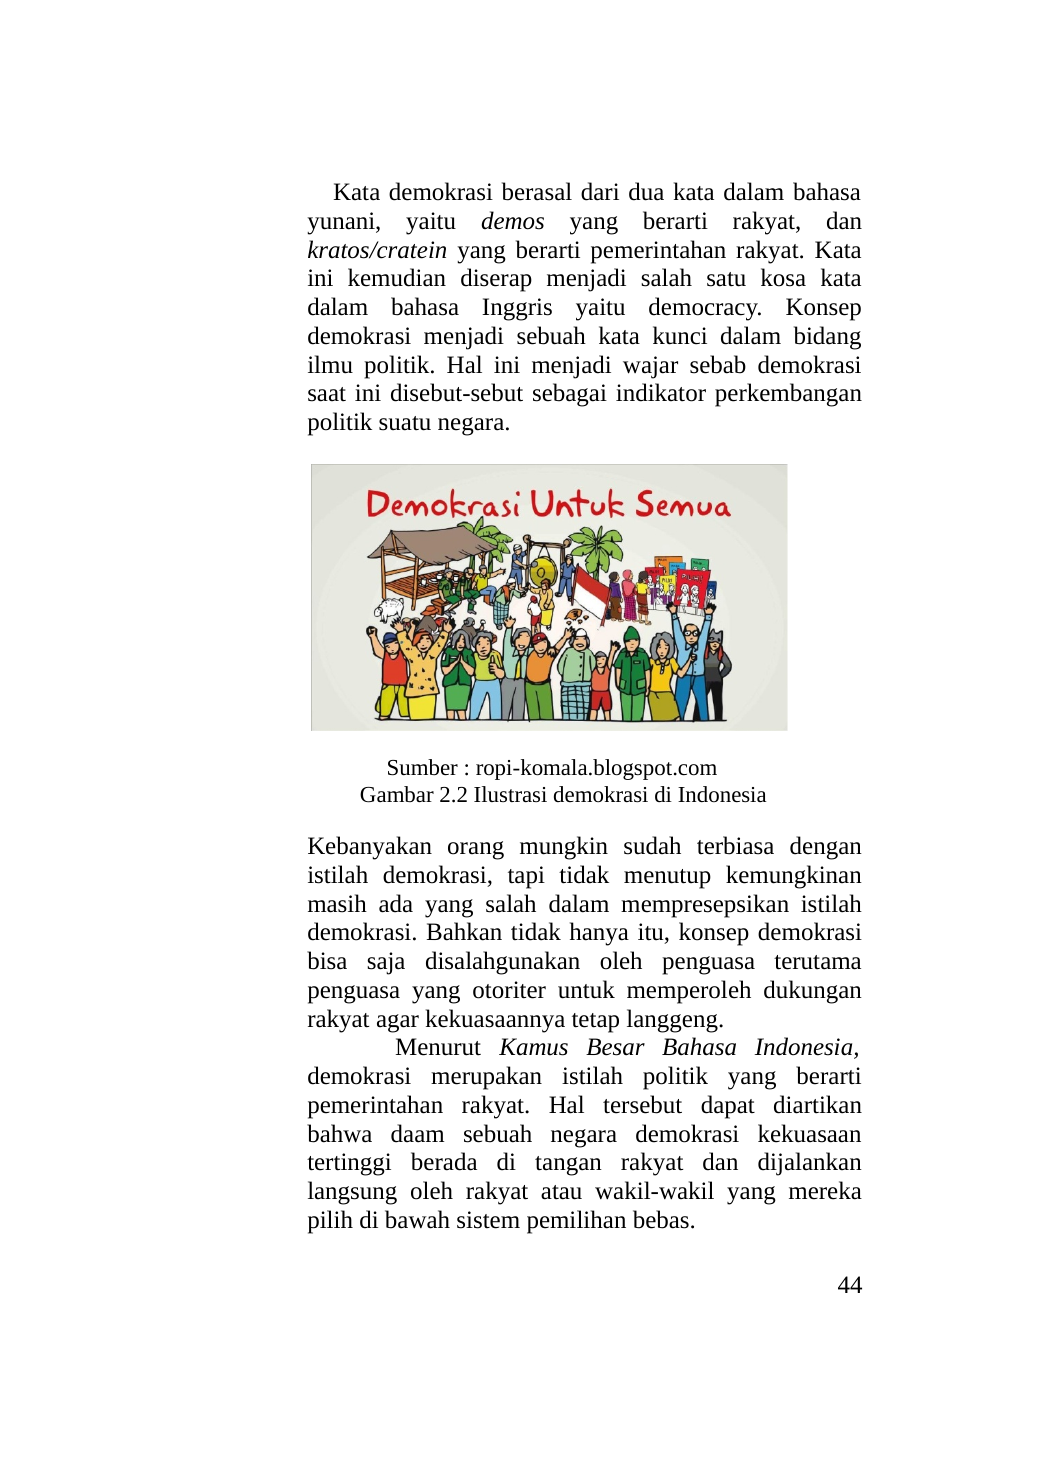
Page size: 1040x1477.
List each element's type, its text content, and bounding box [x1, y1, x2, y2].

text Menurut Kamus Besar Bahasa Indonesia, demokrasi merupakan istilah politik yang berarti pemerintahan rakyat. Hal tersebut dapat diartikan bahwa daam sebuah negara demokrasi kekuasaan tertinggi berada di tangan rakyat dan dijalankan langsung oleh rakyat atau wakil-wakil yang mereka pilih di bawah sistem pemilihan bebas. [307, 1032, 862, 1234]
text Gambar 2.2 Ilustrasi demokrasi di Indonesia [236, 781, 862, 807]
text Kata demokrasi berasal dari dua kata dalam bahasa yunani, yaitu demos yang berarti rakyat, dan kratos/cratein yang berarti pemerintahan rakyat. Kata ini kemudian diserap menjadi salah satu kosa kata dalam bahasa Inggris yaitu democracy. Konsep demokrasi menjadi sebuah kata kunci dalam bidang ilmu politik. Hal ini menjadi wajar sebab demokrasi saat ini disebut-sebut sebagai indikator perkembangan politik suatu negara. [307, 177, 862, 436]
picture [311, 464, 788, 731]
text Kebanyakan orang mungkin sudah terbiasa dengan istilah demokrasi, tapi tidak menutup kemungkinan masih ada yang salah dalam mempresepsikan istilah demokrasi. Bahkan tidak hanya itu, konsep demokrasi bisa saja disalahgunakan oleh penguasa terutama penguasa yang otoriter untuk memperoleh dukungan rakyat agar kekuasaannya tetap langgeng. [307, 831, 862, 1032]
text Sumber : ropi-komala.blogspot.com [236, 754, 862, 781]
